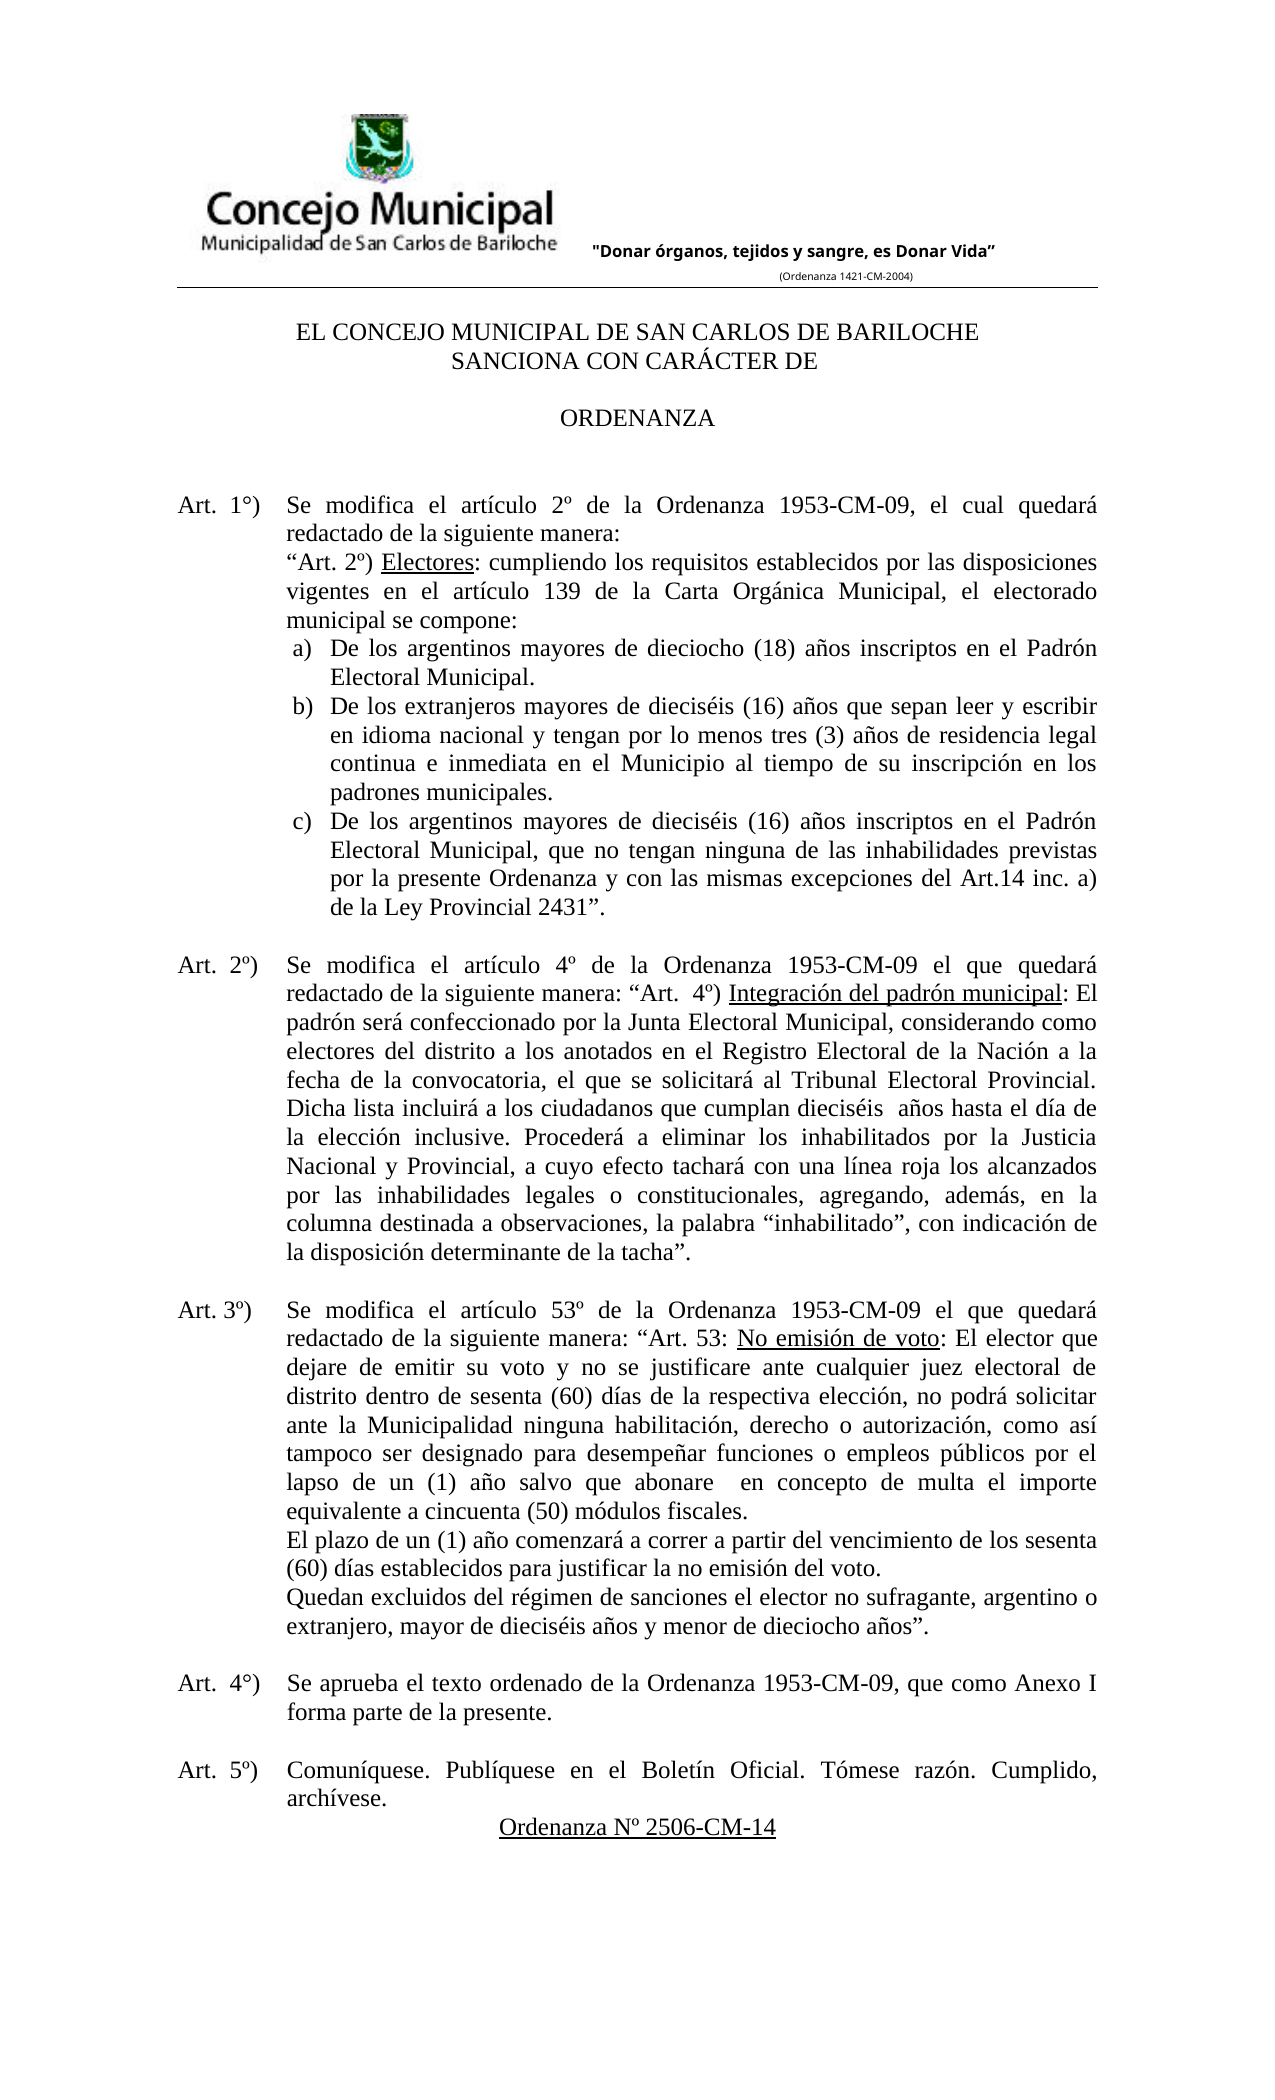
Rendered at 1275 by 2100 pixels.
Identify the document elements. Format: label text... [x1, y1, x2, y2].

text ORDENANZA [177, 403, 1098, 432]
table_cell Art. 4°) [170, 1669, 279, 1755]
table_cell Comuníquese. Publíquese en el Boletín Oficial. Tómese razón. Cumplido, archívese. [279, 1755, 1105, 1812]
table_header Art. 1°) [170, 490, 279, 950]
table_cell Se modifica el artículo 53º de la Ordenanza 1953-CM-09 el que quedará redactado de la siguiente manera: “Art. 53: No emisión de voto: El elector que dejare de emitir su voto y no se justificare ante cualquier juez electoral de distrito dentro de sesenta (60) días de la respectiva elección, no podrá solicitar ante la Municipalidad ninguna habilitación, derecho o autorización, como así tampoco ser designado para desempeñar funciones o empleos públicos por el lapso de un (1) año salvo que abonare en concepto de multa el importe equivalente a cincuenta (50) módulos fiscales. El plazo de un (1) año comenzará a correr a partir del vencimiento de los sesenta (60) días establecidos para justificar la no emisión del voto. Quedan excluidos del régimen de sanciones el elector no sufragante, argentino o extranjero, mayor de dieciséis años y menor de dieciocho años”. [279, 1295, 1105, 1668]
text Ordenanza Nº 2506-CM-14 [177, 1812, 1098, 1841]
table_cell Art. 5º) [170, 1755, 279, 1812]
text SANCIONA CON CARÁCTER DE [177, 346, 1098, 375]
text EL CONCEJO MUNICIPAL DE SAN CARLOS DE BARILOCHE [177, 317, 1098, 346]
table_cell Se modifica el artículo 4º de la Ordenanza 1953-CM-09 el que quedará redactado de la siguiente manera: “Art. 4º) Integración del padrón municipal: El padrón será confeccionado por la Junta Electoral Municipal, considerando como electores del distrito a los anotados en el Registro Electoral de la Nación a la fecha de la convocatoria, el que se solicitará al Tribunal Electoral Provincial. Dicha lista incluirá a los ciudadanos que cumplan dieciséis años hasta el día de la elección inclusive. Procederá a eliminar los inhabilitados por la Justicia Nacional y Provincial, a cuyo efecto tachará con una línea roja los alcanzados por las inhabilidades legales o constitucionales, agregando, además, en la columna destinada a observaciones, la palabra “inhabilitado”, con indicación de la disposición determinante de la tacha”. [279, 950, 1105, 1295]
table_cell Art. 2º) [170, 950, 279, 1295]
table_header Se modifica el artículo 2º de la Ordenanza 1953-CM-09, el cual quedará redactado de la siguiente manera: “Art. 2º) Electores: cumpliendo los requisitos establecidos por las disposiciones vigentes en el artículo 139 de la Carta Orgánica Municipal, el electorado municipal se compone: De los argentinos mayores de dieciocho (18) años inscriptos en el Padrón Electoral Municipal. De los extranjeros mayores de dieciséis (16) años que sepan leer y escribir en idioma nacional y tengan por lo menos tres (3) años de residencia legal continua e inmediata en el Municipio al tiempo de su inscripción en los padrones municipales. De los argentinos mayores de dieciséis (16) años inscriptos en el Padrón Electoral Municipal, que no tengan ninguna de las inhabilidades previstas por la presente Ordenanza y con las mismas excepciones del Art.14 inc. a) de la Ley Provincial 2431”. [279, 490, 1105, 950]
picture [177, 114, 589, 264]
table_cell Art. 3º) [170, 1295, 279, 1668]
table_cell Se aprueba el texto ordenado de la Ordenanza 1953-CM-09, que como Anexo I forma parte de la presente. [279, 1669, 1105, 1755]
